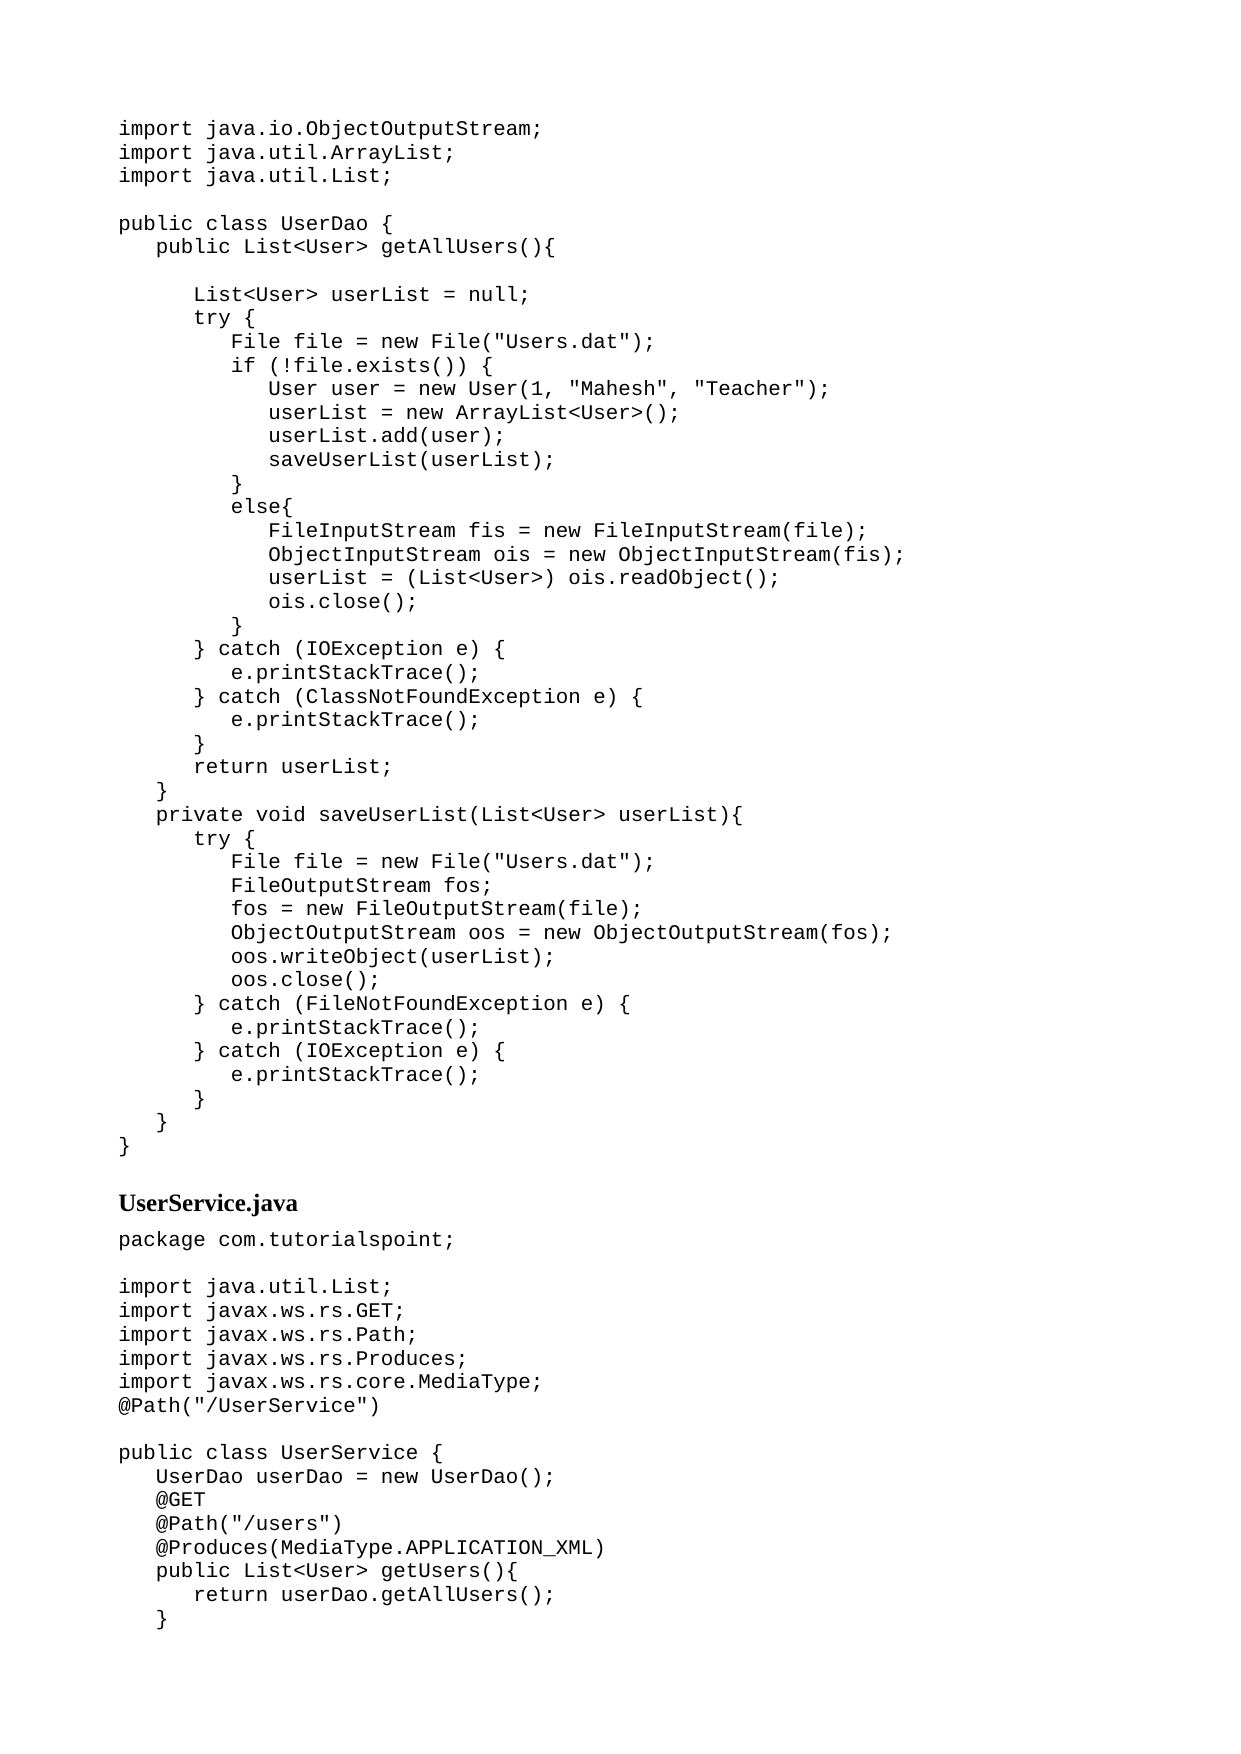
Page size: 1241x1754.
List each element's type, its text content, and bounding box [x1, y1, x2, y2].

text ObjectOutputStream oos = new ObjectOutputStream(fos); [118, 922, 1122, 946]
text public List<User> getAllUsers(){ [118, 236, 1122, 260]
text UserDao userDao = new UserDao(); [118, 1466, 1122, 1489]
text File file = new File("Users.dat"); [118, 331, 1122, 354]
text } [118, 780, 1122, 804]
text public List<User> getUsers(){ [118, 1560, 1122, 1584]
text import javax.ws.rs.GET; [118, 1300, 1122, 1324]
text package com.tutorialspoint; [118, 1229, 1122, 1253]
text import java.util.ArrayList; [118, 142, 1122, 165]
text e.printStackTrace(); [118, 1064, 1122, 1088]
text import java.util.List; [118, 165, 1122, 189]
text private void saveUserList(List<User> userList){ [118, 804, 1122, 827]
text @Path("/users") [118, 1513, 1122, 1537]
text try { [118, 827, 1122, 851]
text if (!file.exists()) { [118, 354, 1122, 378]
text userList = (List<User>) ois.readObject(); [118, 567, 1122, 591]
text import java.util.List; [118, 1277, 1122, 1300]
text FileOutputStream fos; [118, 875, 1122, 898]
text } catch (IOException e) { [118, 1040, 1122, 1064]
text e.printStackTrace(); [118, 662, 1122, 686]
text oos.close(); [118, 969, 1122, 993]
text import javax.ws.rs.Produces; [118, 1347, 1122, 1371]
text } [118, 1088, 1122, 1111]
text } catch (FileNotFoundException e) { [118, 993, 1122, 1017]
text } [118, 1135, 1122, 1158]
text } catch (ClassNotFoundException e) { [118, 686, 1122, 709]
text } catch (IOException e) { [118, 638, 1122, 662]
text List<User> userList = null; [118, 284, 1122, 307]
text return userDao.getAllUsers(); [118, 1584, 1122, 1608]
text public class UserService { [118, 1442, 1122, 1466]
text File file = new File("Users.dat"); [118, 851, 1122, 875]
text } [118, 615, 1122, 638]
text UserService.java [118, 1188, 1122, 1217]
text User user = new User(1, "Mahesh", "Teacher"); [118, 378, 1122, 402]
text import javax.ws.rs.core.MediaType; [118, 1371, 1122, 1395]
text @Path("/UserService") [118, 1395, 1122, 1418]
text userList = new ArrayList<User>(); [118, 402, 1122, 426]
text import java.io.ObjectOutputStream; [118, 118, 1122, 142]
text ois.close(); [118, 591, 1122, 615]
text ObjectInputStream ois = new ObjectInputStream(fis); [118, 544, 1122, 567]
text e.printStackTrace(); [118, 709, 1122, 733]
text e.printStackTrace(); [118, 1017, 1122, 1040]
text FileInputStream fis = new FileInputStream(file); [118, 520, 1122, 544]
text } [118, 1608, 1122, 1631]
text } [118, 1111, 1122, 1135]
text oos.writeObject(userList); [118, 946, 1122, 969]
text import javax.ws.rs.Path; [118, 1324, 1122, 1347]
text try { [118, 307, 1122, 331]
text saveUserList(userList); [118, 449, 1122, 473]
text } [118, 473, 1122, 496]
text userList.add(user); [118, 426, 1122, 449]
text @Produces(MediaType.APPLICATION_XML) [118, 1537, 1122, 1560]
text else{ [118, 496, 1122, 520]
text public class UserDao { [118, 213, 1122, 236]
text } [118, 733, 1122, 757]
text @GET [118, 1489, 1122, 1513]
text return userList; [118, 757, 1122, 780]
text fos = new FileOutputStream(file); [118, 898, 1122, 922]
